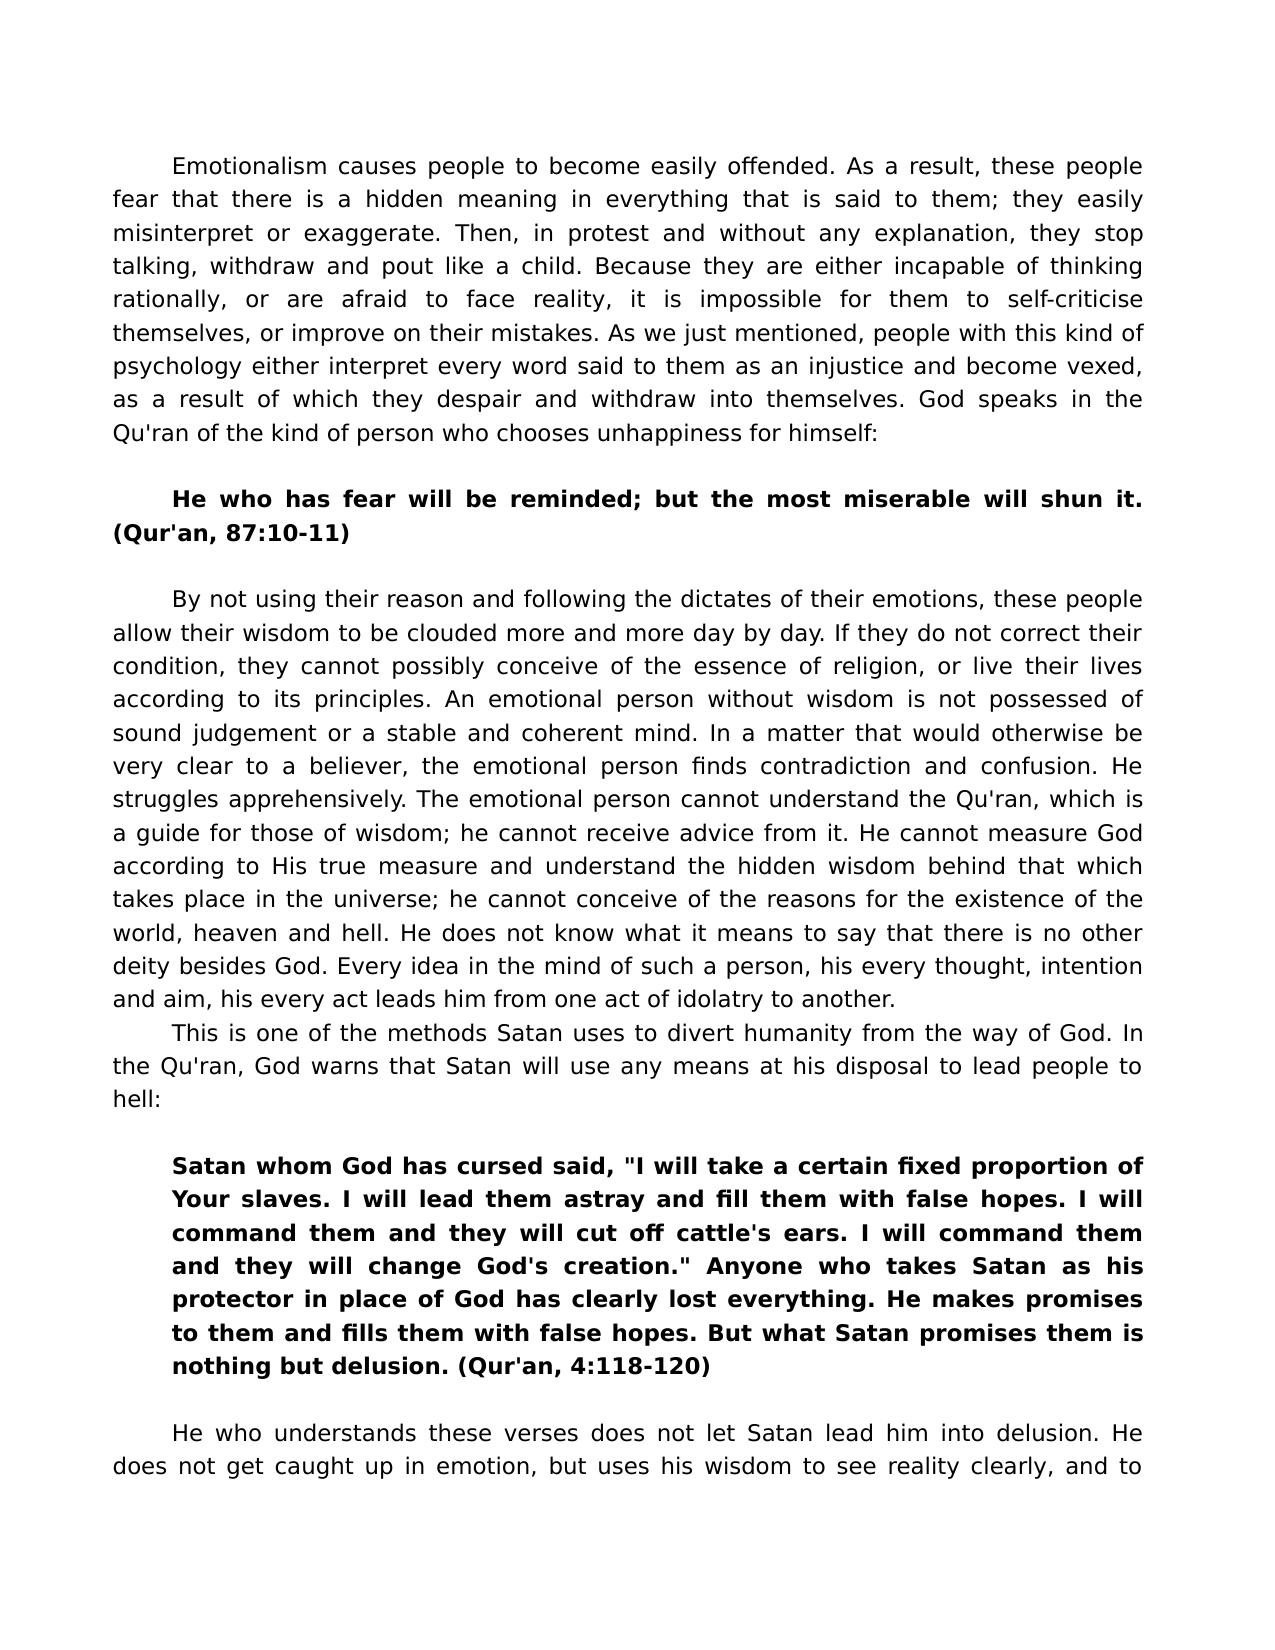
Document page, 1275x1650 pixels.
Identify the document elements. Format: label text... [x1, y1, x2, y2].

text Satan whom God has cursed said, "I will take a certain fixed proportion of Your slaves. I will lead them astray and fill them with false hopes. I will command them and they will cut off cattle's ears. I will command them and they will change God's creation." Anyone who takes Satan as his protector in place of God has clearly lost everything. He makes promises to them and fills them with false hopes. But what Satan promises them is nothing but delusion. (Qur'an, 4:118-120) [172, 1148, 1145, 1381]
text He who understands these verses does not let Satan lead him into delusion. He does not get caught up in emotion, but uses his wisdom to see reality clearly, and to [112, 1414, 1145, 1481]
text He who has fear will be reminded; but the most miserable will shun it. (Qur'an, 87:10-11) [112, 481, 1145, 548]
text Emotionalism causes people to become easily offended. As a result, these people fear that there is a hidden meaning in everything that is said to them; they easily misinterpret or exaggerate. Then, in protest and without any explanation, they stop talking, withdraw and pout like a child. Because they are either incapable of thinking rationally, or are afraid to face reality, it is impossible for them to self-criticise themselves, or improve on their mistakes. As we just mentioned, people with this kind of psychology either interpret every word said to them as an injustice and become vexed, as a result of which they despair and withdraw into themselves. God speaks in the Qu'ran of the kind of person who chooses unhappiness for himself: [112, 148, 1145, 448]
text By not using their reason and following the dictates of their emotions, these people allow their wisdom to be clouded more and more day by day. If they do not correct their condition, they cannot possibly conceive of the essence of religion, or live their lives according to its principles. An emotional person without wisdom is not possessed of sound judgement or a stable and coherent mind. In a matter that would otherwise be very clear to a believer, the emotional person finds contradiction and confusion. He struggles apprehensively. The emotional person cannot understand the Qu'ran, which is a guide for those of wisdom; he cannot receive advice from it. He cannot measure God according to His true measure and understand the hidden wisdom behind that which takes place in the universe; he cannot conceive of the reasons for the existence of the world, heaven and hell. He does not know what it means to say that there is no other deity besides God. Every idea in the mind of such a person, his every thought, intention and aim, his every act leads him from one act of idolatry to another. [112, 581, 1145, 1014]
text This is one of the methods Satan uses to divert humanity from the way of God. In the Qu'ran, God warns that Satan will use any means at his disposal to lead people to hell: [112, 1014, 1145, 1114]
